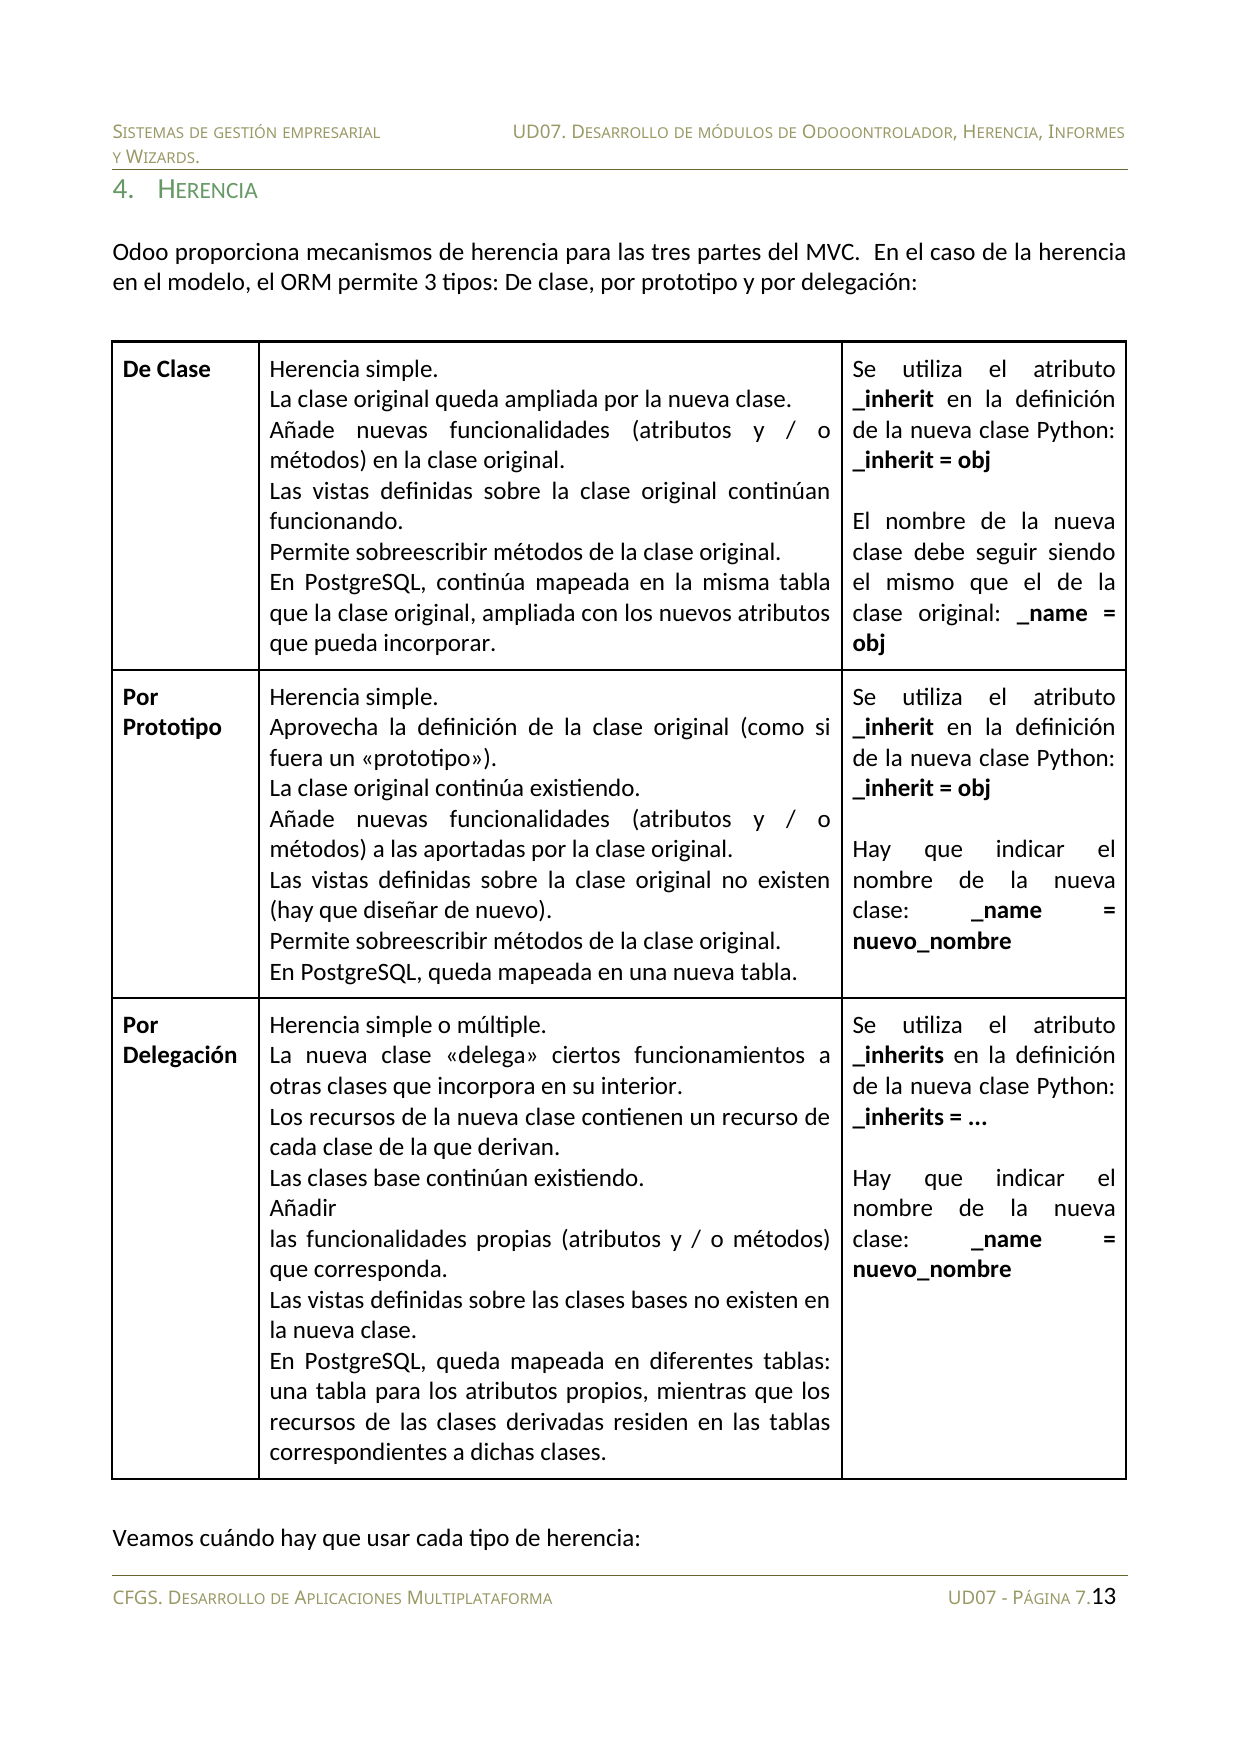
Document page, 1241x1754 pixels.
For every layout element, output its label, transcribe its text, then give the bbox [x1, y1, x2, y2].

table_cell Herencia simple. Aprovecha la definición de la clase original (como si fuera un «prototipo»). La clase original continúa existiendo. Añade nuevas funcionalidades (atributos y / o métodos) a las aportadas por la clase original. Las vistas definidas sobre la clase original no existen (hay que diseñar de nuevo). Permite sobreescribir métodos de la clase original. En PostgreSQL, queda mapeada en una nueva tabla. [260, 671, 841, 997]
table_header Herencia simple. La clase original queda ampliada por la nueva clase. Añade nuevas funcionalidades (atributos y / o métodos) en la clase original. Las vistas definidas sobre la clase original continúan funcionando. Permite sobreescribir métodos de la clase original. En PostgreSQL, continúa mapeada en la misma tabla que la clase original, ampliada con los nuevos atributos que pueda incorporar. [260, 343, 841, 668]
subtitle Herencia [112, 170, 1128, 206]
table_header De Clase [113, 343, 258, 668]
table_cell Por Delegación [113, 999, 258, 1477]
table_cell Herencia simple o múltiple. La nueva clase «delega» ciertos funcionamientos a otras clases que incorpora en su interior. Los recursos de la nueva clase contienen un recurso de cada clase de la que derivan. Las clases base continúan existiendo. Añadir las funcionalidades propias (atributos y / o métodos) que corresponda. Las vistas definidas sobre las clases bases no existen en la nueva clase. En PostgreSQL, queda mapeada en diferentes tablas: una tabla para los atributos propios, mientras que los recursos de las clases derivadas residen en las tablas correspondientes a dichas clases. [260, 999, 841, 1477]
table_cell Se utiliza el atributo _inherit en la definición de la nueva clase Python: _inherit = obj Hay que indicar el nombre de la nueva clase: _name = nuevo_nombre [843, 671, 1125, 997]
table_cell Se utiliza el atributo _inherits en la definición de la nueva clase Python: _inherits = ... Hay que indicar el nombre de la nueva clase: _name = nuevo_nombre [843, 999, 1125, 1477]
table_header Se utiliza el atributo _inherit en la definición de la nueva clase Python: _inherit = obj El nombre de la nueva clase debe seguir siendo el mismo que el de la clase original: _name = obj [843, 343, 1125, 668]
table_cell Por Prototipo [113, 671, 258, 997]
text Odoo proporciona mecanismos de herencia para las tres partes del MVC. En el caso de la herencia en el modelo, el ORM permite 3 tipos: De clase, por prototipo y por delegación: [112, 236, 1128, 297]
text Veamos cuándo hay que usar cada tipo de herencia: [112, 1522, 1128, 1553]
